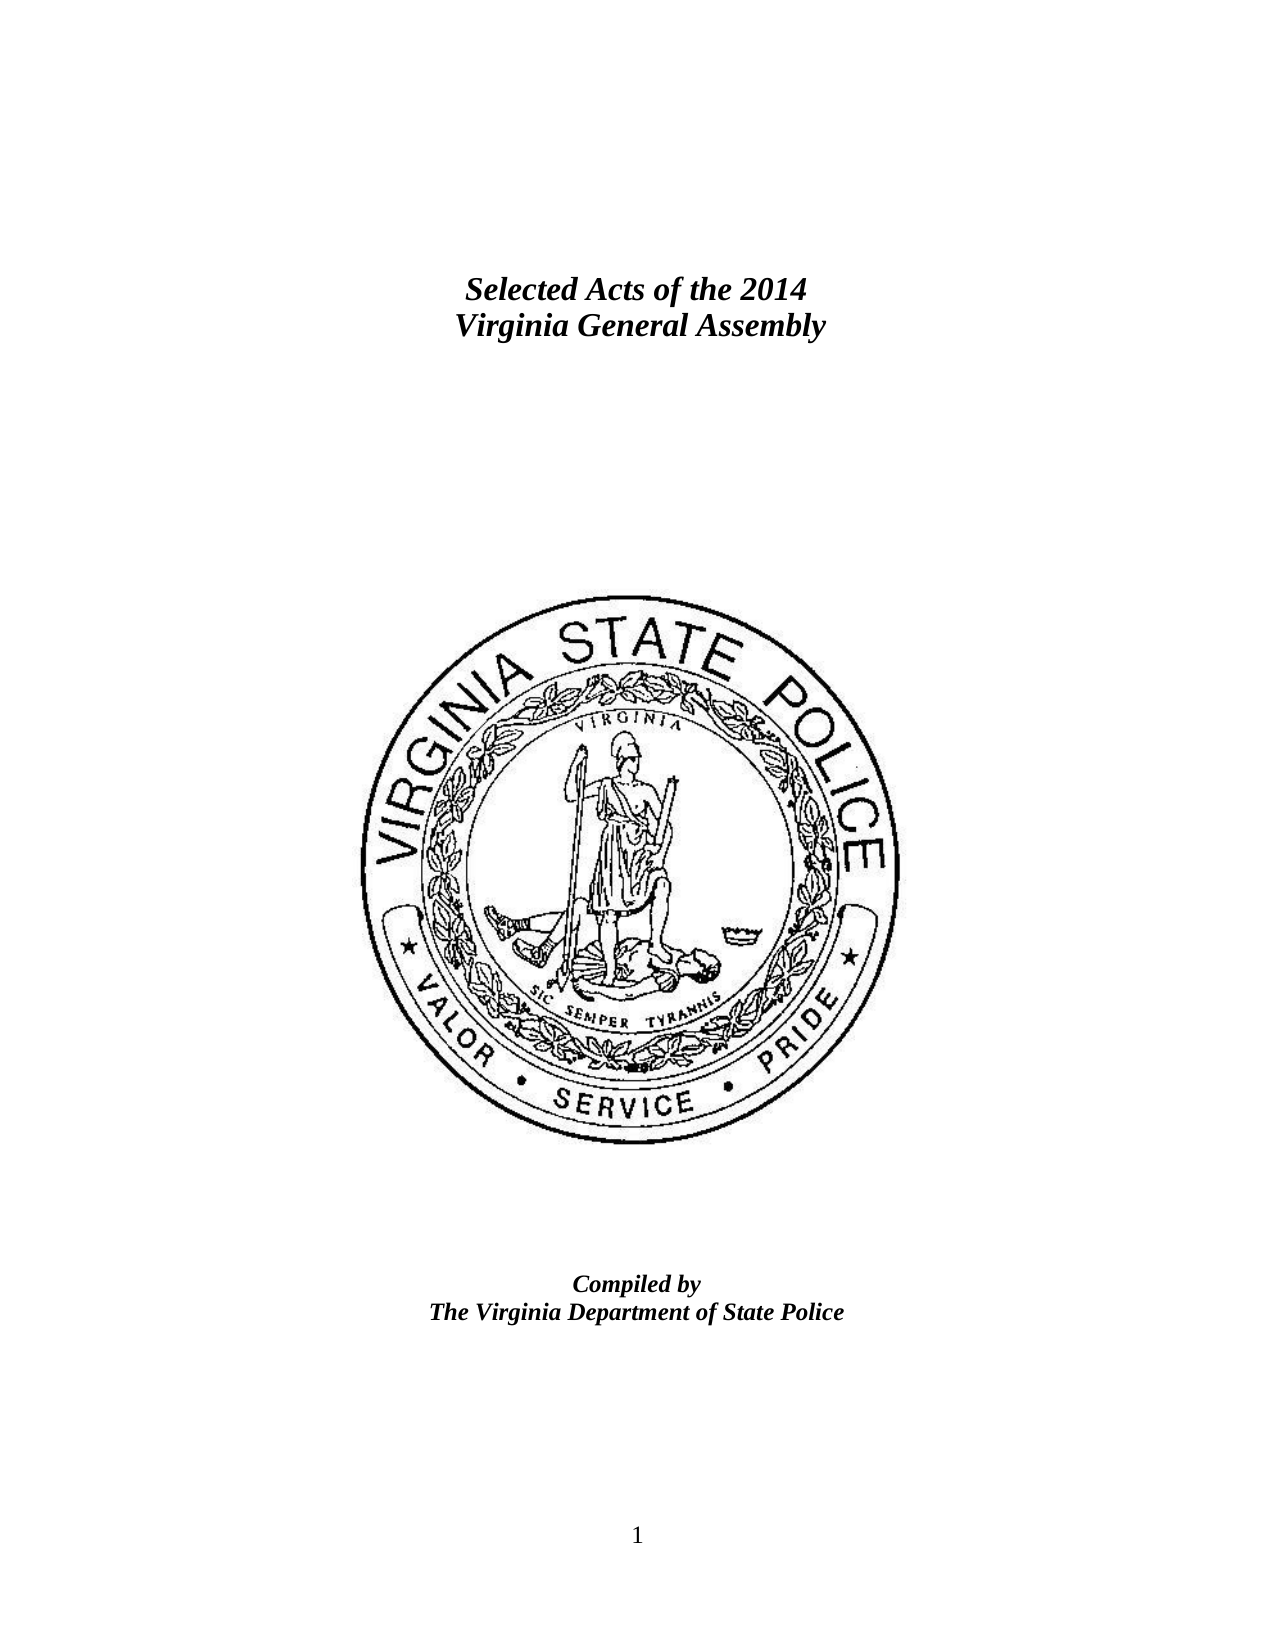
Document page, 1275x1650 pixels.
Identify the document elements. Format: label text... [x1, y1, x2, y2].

text Virginia General Assembly [150, 307, 1125, 344]
text Selected Acts of the 2014 [150, 270, 1125, 307]
picture [352, 579, 923, 1174]
text Compiled by [150, 1270, 1125, 1298]
text The Virginia Department of State Police [150, 1298, 1125, 1326]
